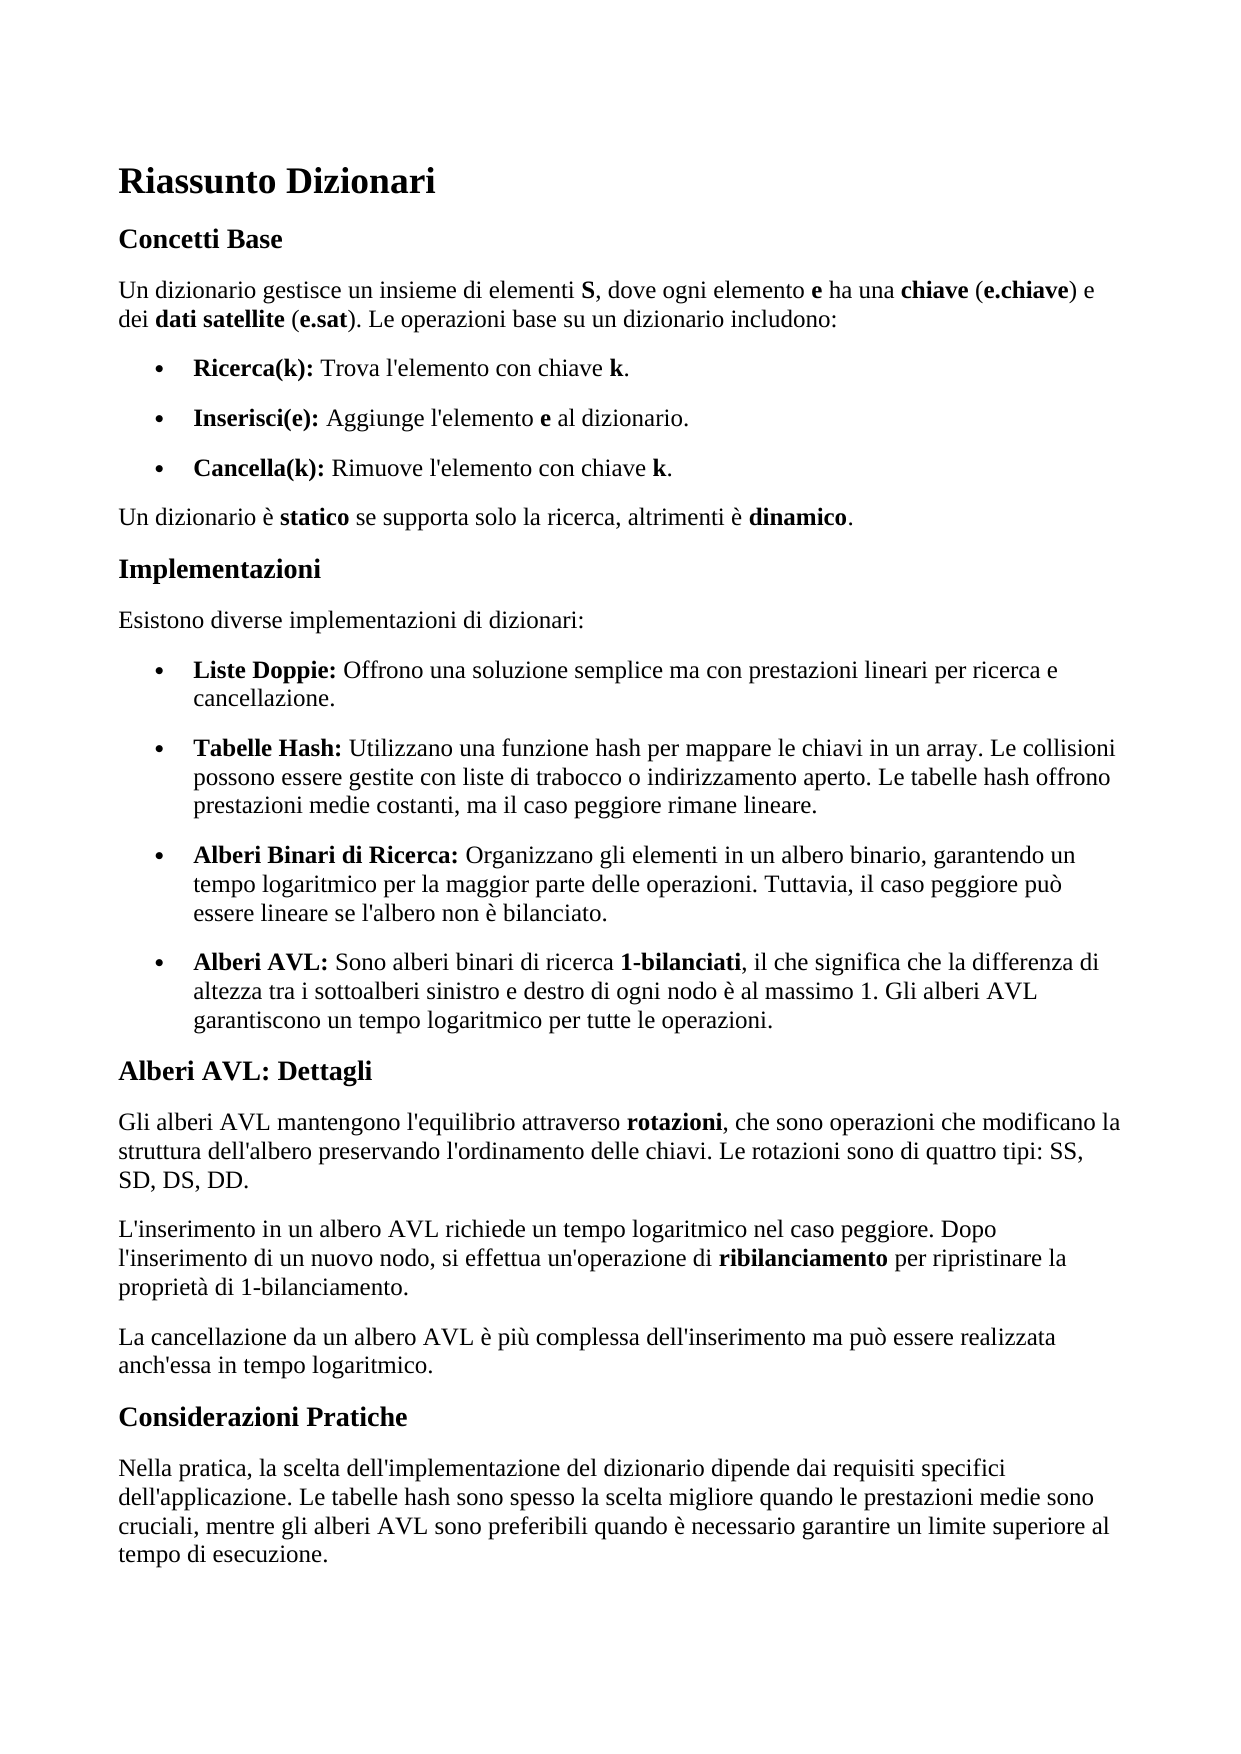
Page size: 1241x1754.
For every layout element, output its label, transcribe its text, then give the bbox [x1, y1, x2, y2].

list Tabelle Hash: Utilizzano una funzione hash per mappare le chiavi in un array. Le collisioni possono essere gestite con liste di trabocco o indirizzamento aperto. Le tabelle hash offrono prestazioni medie costanti, ma il caso peggiore rimane lineare. [156, 733, 1122, 819]
text Un dizionario gestisce un insieme di elementi S, dove ogni elemento e ha una chiave (e.chiave) e dei dati satellite (e.sat). Le operazioni base su un dizionario includono: [118, 275, 1122, 333]
text Esistono diverse implementazioni di dizionari: [118, 605, 1122, 634]
text Nella pratica, la scelta dell'implementazione del dizionario dipende dai requisiti specifici dell'applicazione. Le tabelle hash sono spesso la scelta migliore quando le prestazioni medie sono cruciali, mentre gli alberi AVL sono preferibili quando è necessario garantire un limite superiore al tempo di esecuzione. [118, 1453, 1122, 1568]
text Gli alberi AVL mantengono l'equilibrio attraverso rotazioni, che sono operazioni che modificano la struttura dell'albero preservando l'ordinamento delle chiavi. Le rotazioni sono di quattro tipi: SS, SD, DS, DD. [118, 1107, 1122, 1194]
list Alberi Binari di Ricerca: Organizzano gli elementi in un albero binario, garantendo un tempo logaritmico per la maggior parte delle operazioni. Tuttavia, il caso peggiore può essere lineare se l'albero non è bilanciato. [156, 840, 1122, 926]
text Un dizionario è statico se supporta solo la ricerca, altrimenti è dinamico. [118, 502, 1122, 531]
subtitle Implementazioni [118, 552, 1122, 584]
text La cancellazione da un albero AVL è più complessa dell'inserimento ma può essere realizzata anch'essa in tempo logaritmico. [118, 1322, 1122, 1379]
list Cancella(k): Rimuove l'elemento con chiave k. [156, 453, 1122, 481]
list Inserisci(e): Aggiunge l'elemento e al dizionario. [156, 403, 1122, 432]
subtitle Alberi AVL: Dettagli [118, 1054, 1122, 1087]
list Ricerca(k): Trova l'elemento con chiave k. [156, 353, 1122, 382]
list Alberi AVL: Sono alberi binari di ricerca 1-bilanciati, il che significa che la differenza di altezza tra i sottoalberi sinistro e destro di ogni nodo è al massimo 1. Gli alberi AVL garantiscono un tempo logaritmico per tutte le operazioni. [156, 947, 1122, 1033]
text L'inserimento in un albero AVL richiede un tempo logaritmico nel caso peggiore. Dopo l'inserimento di un nuovo nodo, si effettua un'operazione di ribilanciamento per ripristinare la proprietà di 1-bilanciamento. [118, 1214, 1122, 1301]
list Liste Doppie: Offrono una soluzione semplice ma con prestazioni lineari per ricerca e cancellazione. [156, 655, 1122, 712]
subtitle Riassunto Dizionari [118, 158, 1122, 201]
subtitle Considerazioni Pratiche [118, 1400, 1122, 1432]
subtitle Concetti Base [118, 222, 1122, 254]
